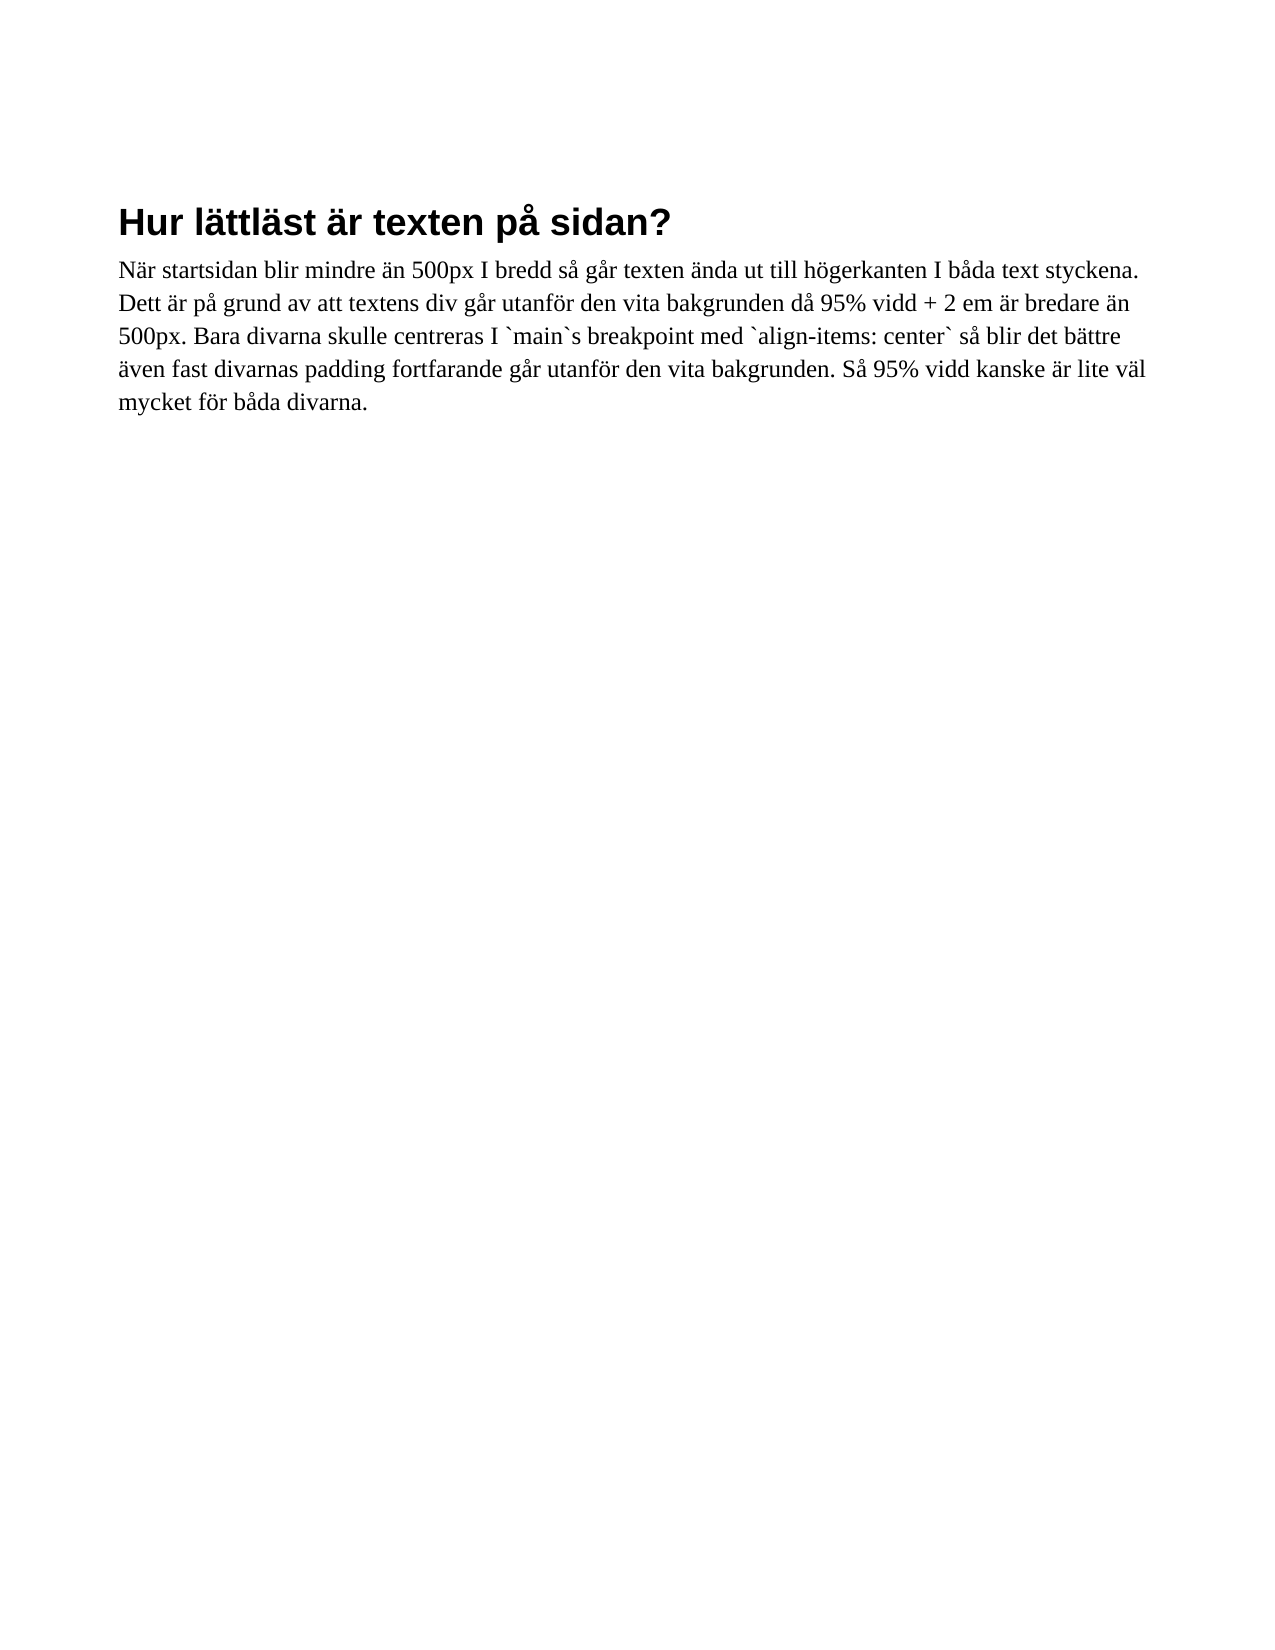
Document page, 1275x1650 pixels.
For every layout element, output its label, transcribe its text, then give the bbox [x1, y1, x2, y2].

text När startsidan blir mindre än 500px I bredd så går texten ända ut till högerkanten I båda text styckena. Dett är på grund av att textens div går utanför den vita bakgrunden då 95% vidd + 2 em är bredare än 500px. Bara divarna skulle centreras I `main`s breakpoint med `align-items: center` så blir det bättre även fast divarnas padding fortfarande går utanför den vita bakgrunden. Så 95% vidd kanske är lite väl mycket för båda divarna. [118, 255, 1157, 416]
subtitle Hur lättläst är texten på sidan? [118, 199, 1157, 243]
